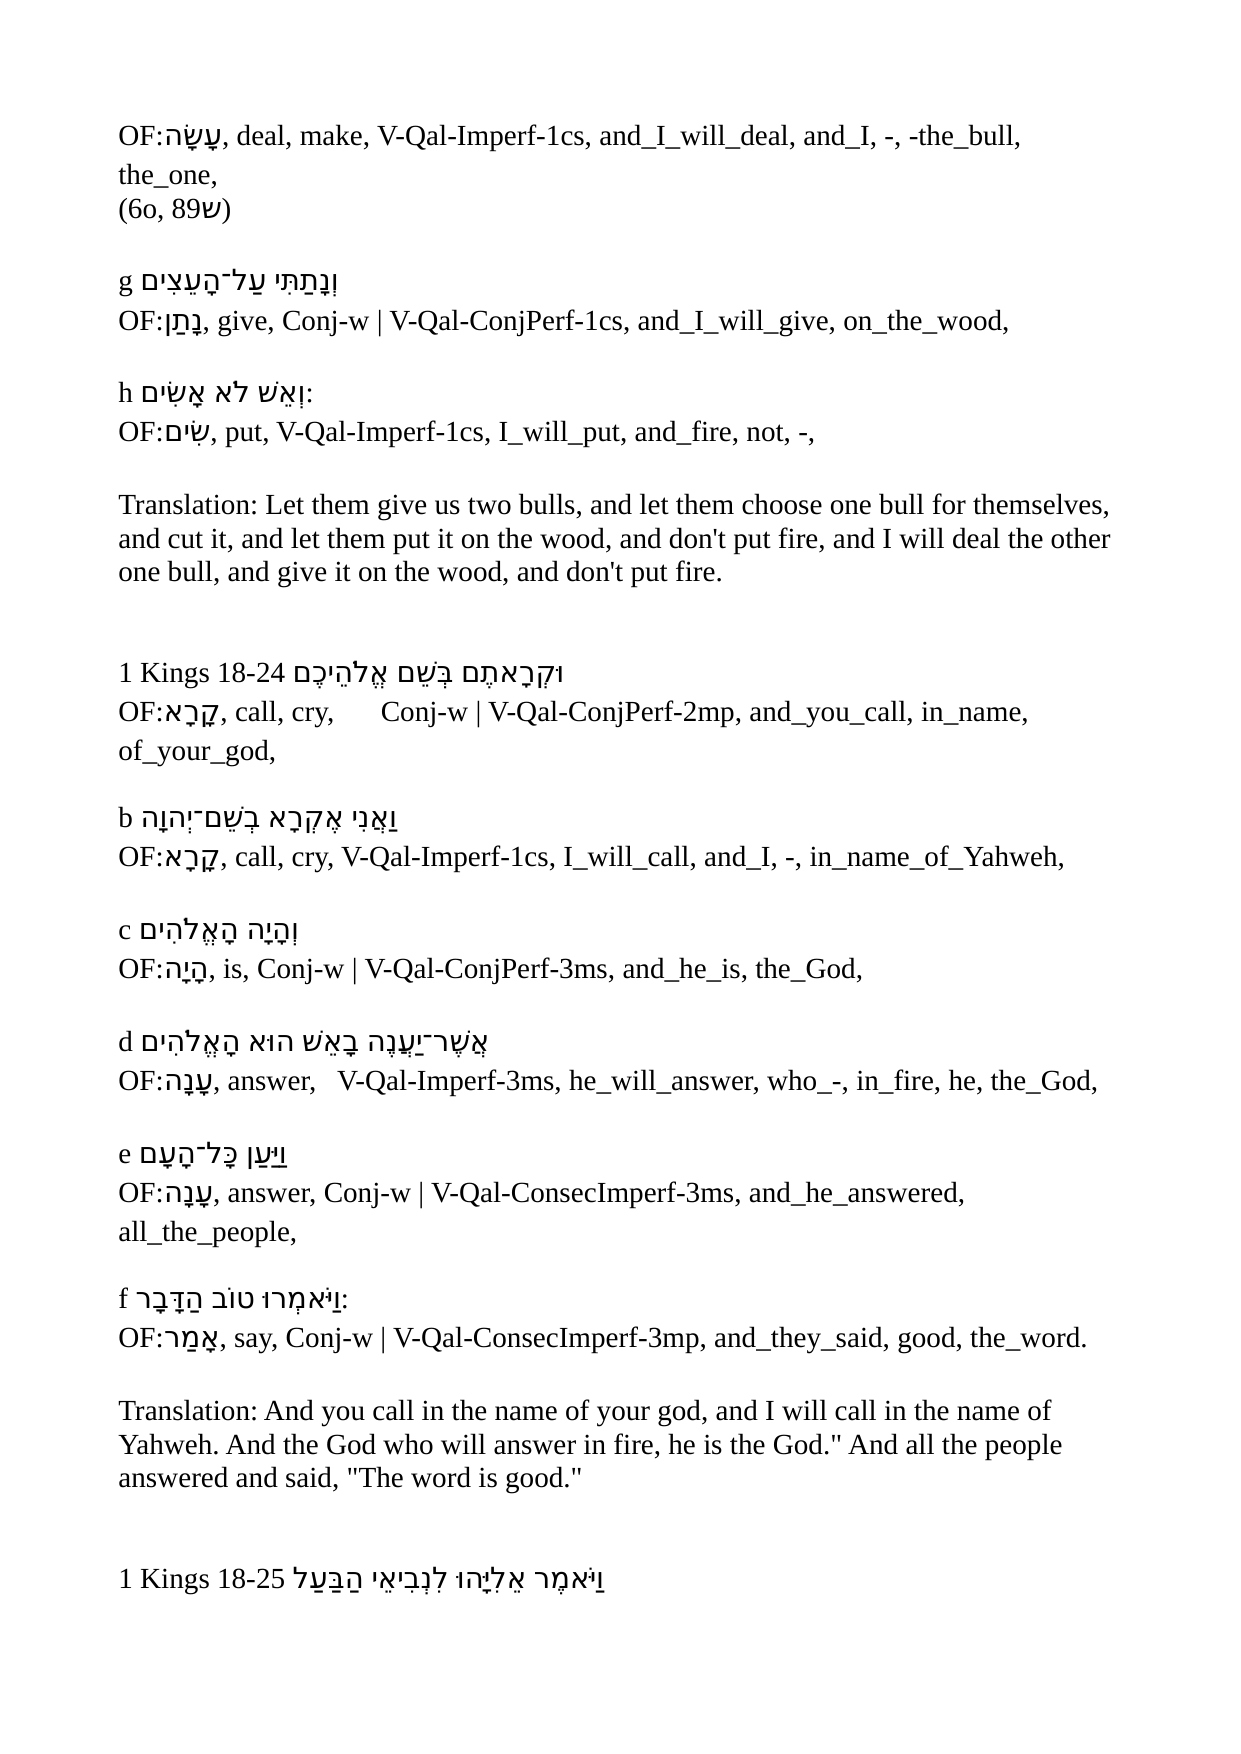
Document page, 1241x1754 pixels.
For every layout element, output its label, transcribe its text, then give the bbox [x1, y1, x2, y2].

text OF:עָשָׂה, deal, make, V-Qal-Imperf-1cs, and_I_will_deal, and_I, -, -the_bull, the_one, [118, 118, 1122, 191]
text d אֲשֶׁר־יַעֲנֶה בָאֵשׁ הוּא הָאֱלֹהִים [118, 1024, 1122, 1063]
text g וְנָתַתִּי עַל־הָעֵצִים [118, 263, 1122, 303]
text c וְהָיָה הָאֱלֹהִים [118, 912, 1122, 951]
text OF:עָנָה, answer, Conj-w | V-Qal-ConsecImperf-3ms, and_he_answered, all_the_people, [118, 1175, 1122, 1248]
text OF:נָתַן, give, Conj-w | V-Qal-ConjPerf-1cs, and_I_will_give, on_the_wood, [118, 303, 1122, 342]
text 1 Kings 18-24 וּקְרָאתֶם בְּשֵׁם אֱלֹהֵיכֶם [118, 655, 1122, 694]
text 1 Kings 18-25 וַיֹּאמֶר אֵלִיָּהוּ לִנְבִיאֵי הַבַּעַל [118, 1561, 1122, 1600]
text Translation: Let them give us two bulls, and let them choose one bull for themselves, and cut it, and let them put it on the wood, and don't put fire, and I will deal the other one bull, and give it on the wood, and don't put fire. [118, 487, 1122, 588]
text OF:שִׂים, put, V-Qal-Imperf-1cs, I_will_put, and_fire, not, -, [118, 414, 1122, 454]
text b וַאֲנִי אֶקְרָא בְשֵׁם־יְהוָה [118, 800, 1122, 839]
text OF:עָנָה, answer, V-Qal-Imperf-3ms, he_will_answer, who_-, in_fire, he, the_God, [118, 1063, 1122, 1102]
text e וַיַּעַן כָּל־הָעָם [118, 1136, 1122, 1175]
text OF:הָיָה, is, Conj-w | V-Qal-ConjPerf-3ms, and_he_is, the_God, [118, 951, 1122, 991]
text OF:קָרָא, call, cry, V-Qal-Imperf-1cs, I_will_call, and_I, -, in_name_of_Yahweh, [118, 839, 1122, 879]
text OF:קָרָא, call, cry, Conj-w | V-Qal-ConjPerf-2mp, and_you_call, in_name, of_your_god, [118, 694, 1122, 767]
text f וַיֹּאמְרוּ טוֹב הַדָּבָר: [118, 1281, 1122, 1321]
text h וְאֵשׁ לֹא אָשִׂים: [118, 375, 1122, 414]
text (6o, 89ש) [118, 191, 1122, 230]
text Translation: And you call in the name of your god, and I will call in the name of Yahweh. And the God who will answer in fire, he is the God." And all the people answered and said, "The word is good." [118, 1393, 1122, 1494]
text OF:אָמַר, say, Conj-w | V-Qal-ConsecImperf-3mp, and_they_said, good, the_word. [118, 1321, 1122, 1360]
